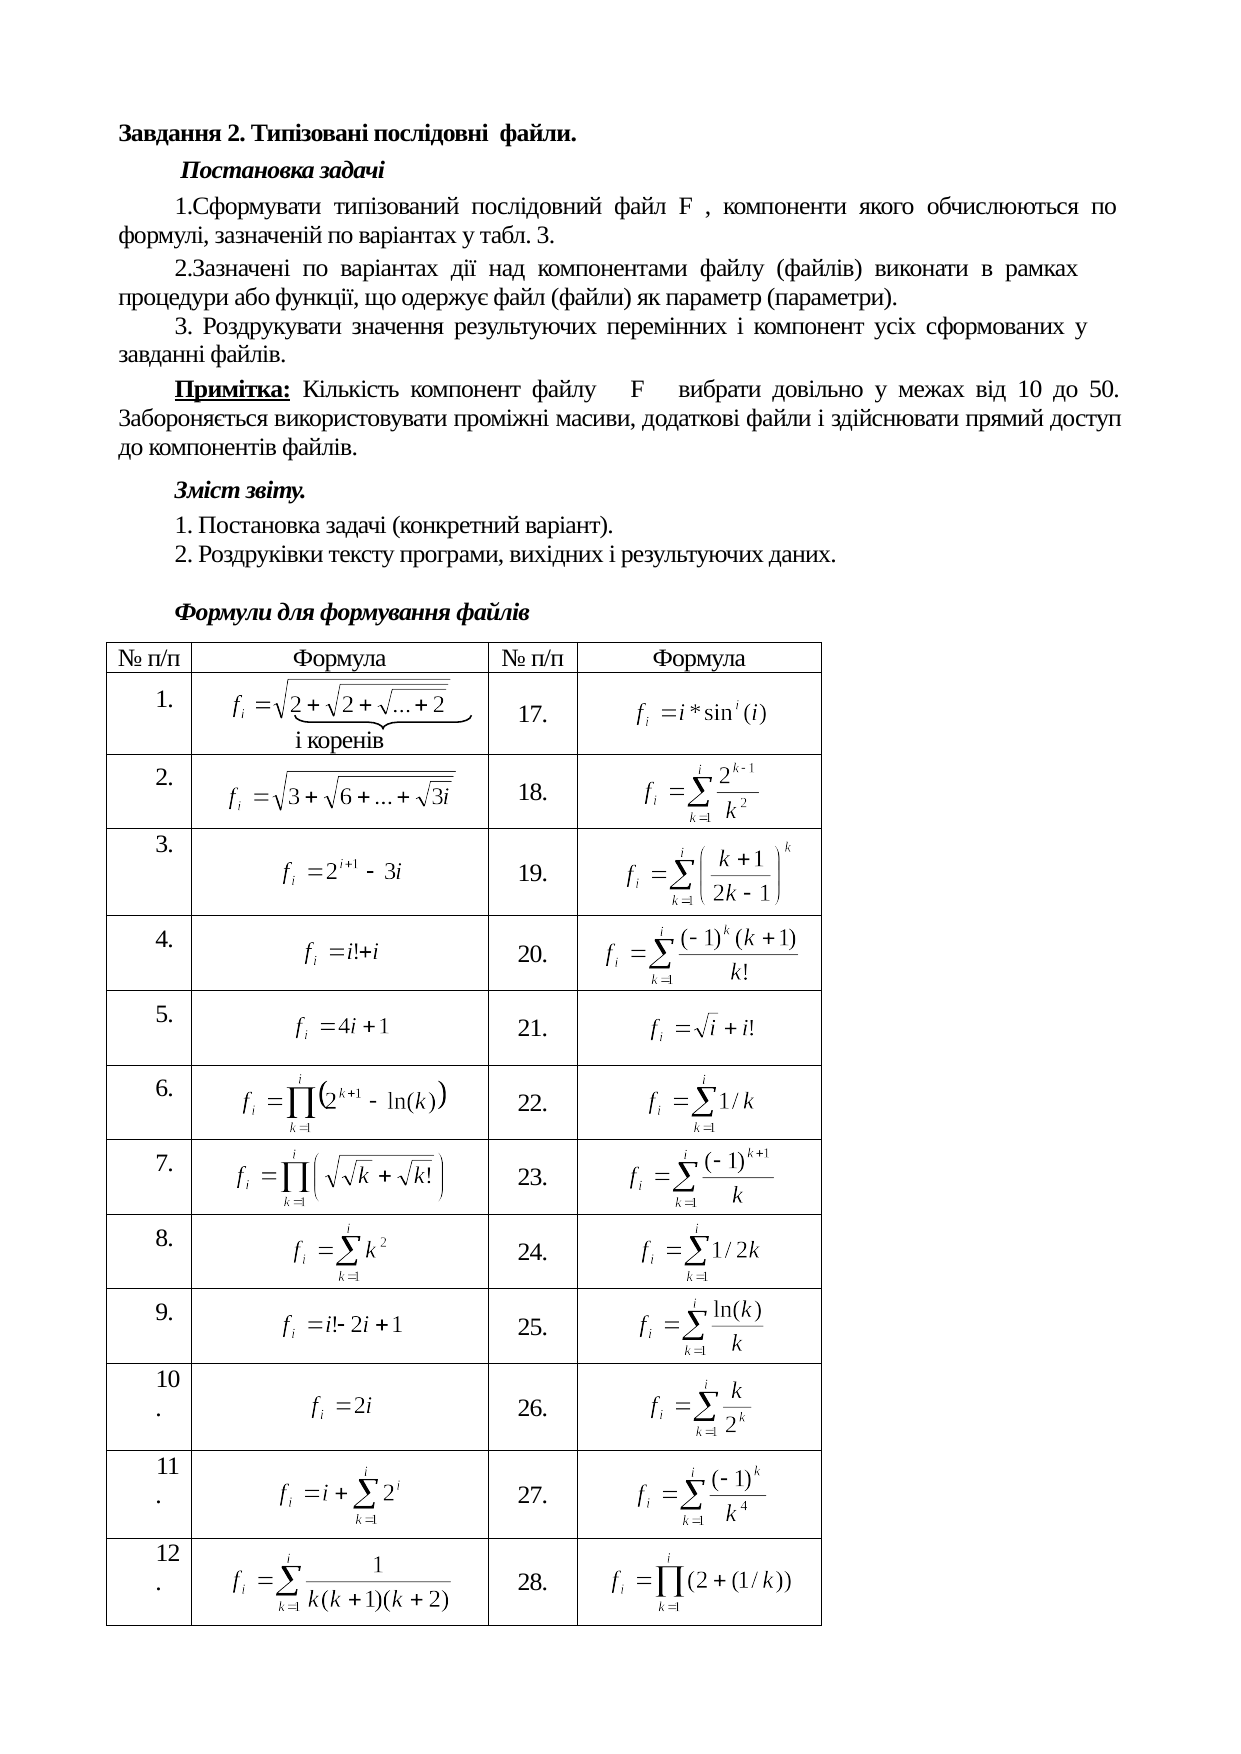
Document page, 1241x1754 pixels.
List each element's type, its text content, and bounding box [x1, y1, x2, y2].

text Завдання 2. Типізовані послідовні файли. [118, 118, 1122, 147]
table_cell [192, 1451, 488, 1537]
table_cell [107, 991, 191, 1064]
table_cell 17. [489, 673, 577, 753]
text Формули для формування файлів [118, 597, 1083, 625]
table_cell [192, 829, 488, 915]
table_cell [578, 755, 821, 828]
table_cell [192, 1539, 488, 1625]
table_cell [107, 1140, 191, 1214]
table_cell [578, 1140, 821, 1214]
text Постановка задачі [118, 155, 1044, 184]
table_cell і коренів [192, 673, 488, 753]
table_header Формула [192, 643, 488, 672]
text 2. Роздруківки тексту програми, вихідних і результуючих даних. [118, 539, 1078, 568]
table_cell [578, 991, 821, 1064]
table_header № п/п [489, 643, 577, 672]
table_cell 18. [489, 755, 577, 828]
table_cell [107, 1066, 191, 1139]
table_cell [107, 1451, 191, 1537]
text 2.Зазначені по варіантах дії над компонентами файлу (файлів) виконати в рамках процедури або функції, що одержує файл (файли) як параметр (параметри). [118, 253, 1079, 311]
table_cell [192, 1289, 488, 1363]
text Примітка: Кількість компонент файлу F вибрати довільно у межах від 10 до 50. 3абороняється використовувати проміжні масиви, додаткові файли і здійснювати прямий доступ до компонентів файлів. [118, 374, 1122, 461]
table_cell [192, 1066, 488, 1139]
table_cell [192, 1364, 488, 1450]
table_cell 28. [489, 1539, 577, 1625]
table_cell [578, 1539, 821, 1625]
table_cell 26. [489, 1364, 577, 1450]
table_header № п/п [107, 643, 191, 672]
table_cell 24. [489, 1215, 577, 1288]
table_cell [578, 1364, 821, 1450]
table_cell 23. [489, 1140, 577, 1214]
table_cell 25. [489, 1289, 577, 1363]
table_cell 20. [489, 916, 577, 990]
table_cell [578, 1215, 821, 1288]
table_cell [192, 1140, 488, 1214]
table_cell [578, 1289, 821, 1363]
table_cell [107, 1215, 191, 1288]
table_cell 22. [489, 1066, 577, 1139]
table_cell [578, 1066, 821, 1139]
table_cell [192, 916, 488, 990]
table_cell [578, 673, 821, 753]
table_cell [107, 1364, 191, 1450]
text Зміст звіту. [118, 475, 1122, 504]
table_cell [107, 1539, 191, 1625]
table_cell 21. [489, 991, 577, 1064]
text 1. Постановка задачі (конкретний варіант). [118, 510, 1122, 539]
table_cell [107, 829, 191, 915]
table_cell [578, 1451, 821, 1537]
text 3. Роздрукувати значення результуючих перемінних і компонент усіх сформованих у завданні файлів. [118, 311, 1088, 368]
table_cell [192, 755, 488, 828]
table_cell [107, 916, 191, 990]
table_cell [578, 916, 821, 990]
table_cell [192, 991, 488, 1064]
table_cell [107, 755, 191, 828]
table_cell [107, 1289, 191, 1363]
table_cell [107, 673, 191, 753]
table_cell 27. [489, 1451, 577, 1537]
table_cell [578, 829, 821, 915]
table_header Формула [578, 643, 821, 672]
table_cell 19. [489, 829, 577, 915]
text 1.Сформувати типізований послідовний файл F , компоненти якого обчислюються по формулі, зазначеній по варіантах у табл. 3. [118, 191, 1117, 249]
table_cell [192, 1215, 488, 1288]
